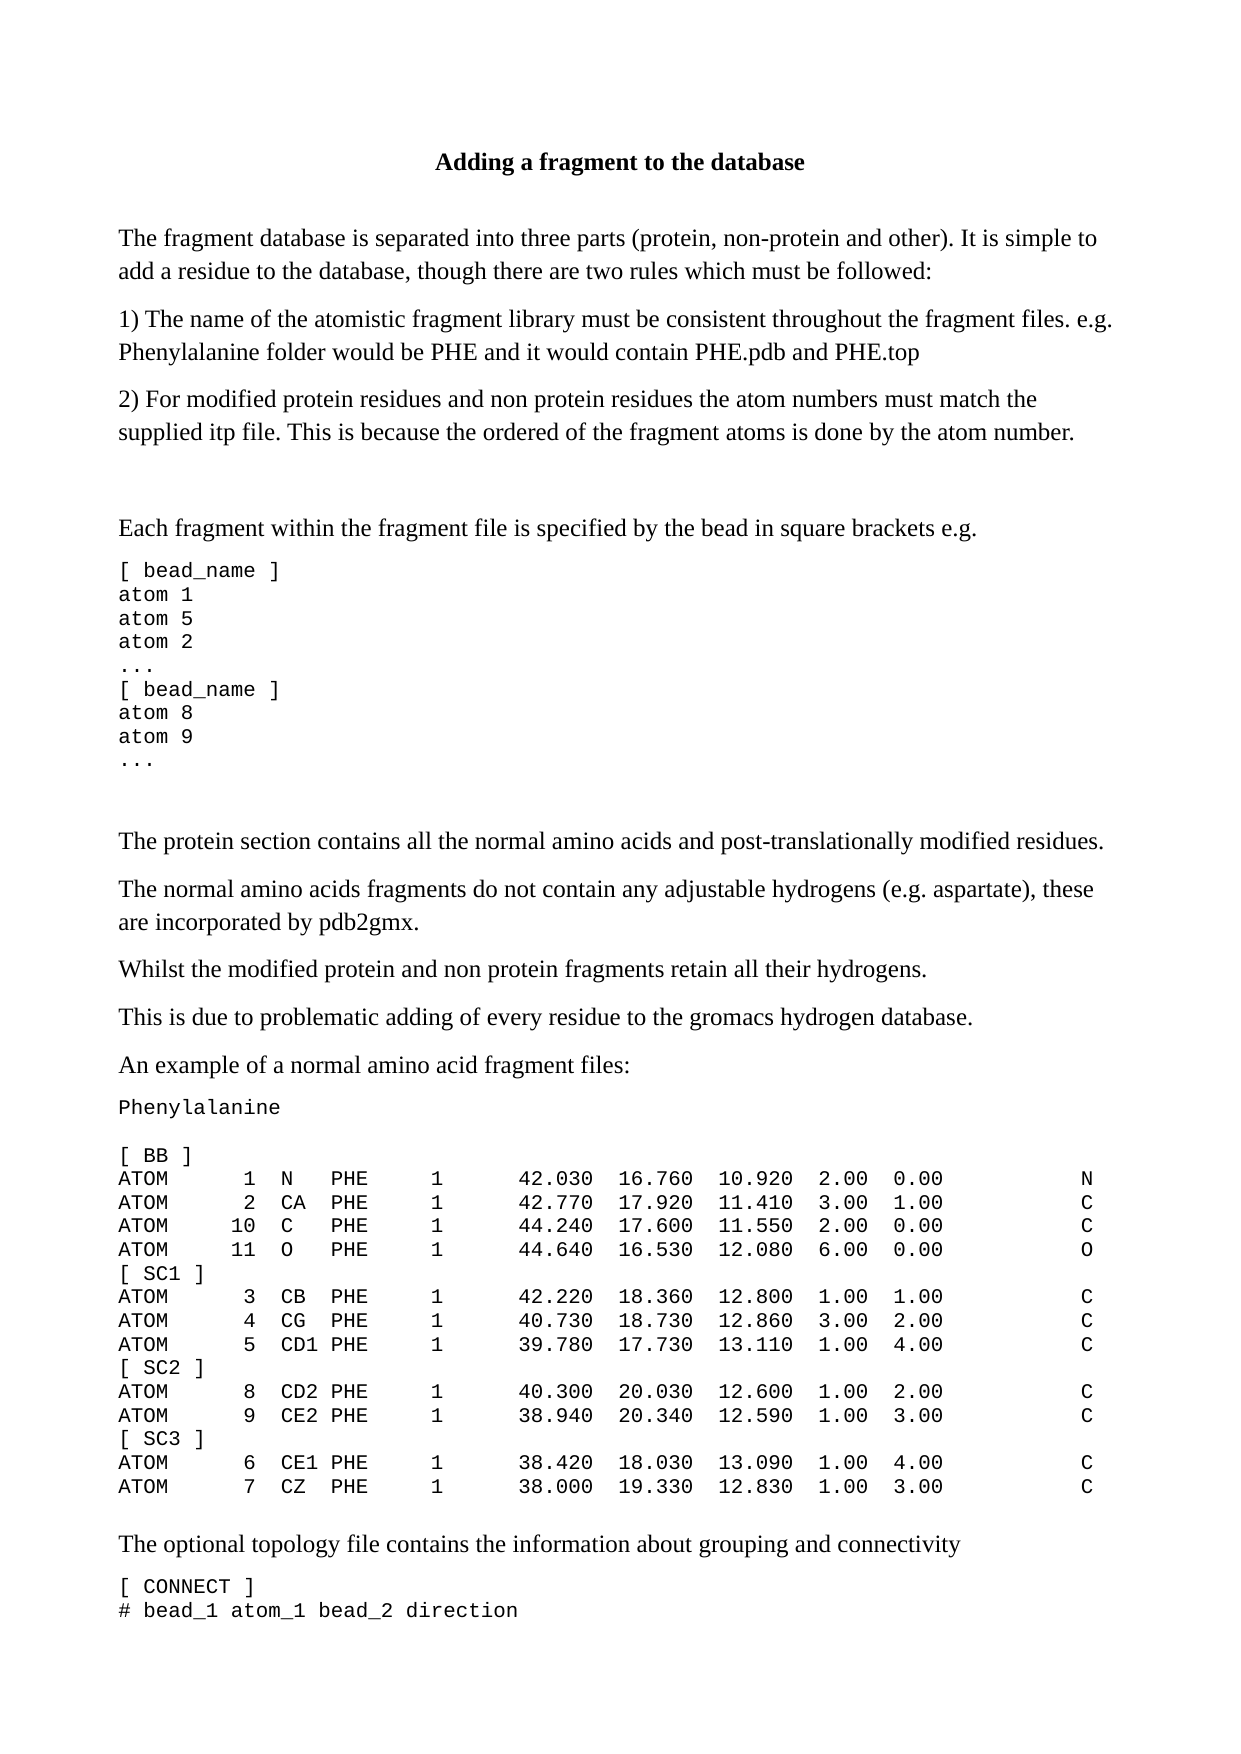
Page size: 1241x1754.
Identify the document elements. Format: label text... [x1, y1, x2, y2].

text ATOM 7 CZ PHE 1 38.000 19.330 12.830 1.00 3.00 C [118, 1476, 1122, 1499]
text ATOM 8 CD2 PHE 1 40.300 20.030 12.600 1.00 2.00 C [118, 1381, 1122, 1405]
text Adding a fragment to the database [118, 147, 1122, 176]
text The fragment database is separated into three parts (protein, non-protein and other). It is simple to add a residue to the database, though there are two rules which must be followed: [118, 223, 1122, 285]
text ATOM 4 CG PHE 1 40.730 18.730 12.860 3.00 2.00 C [118, 1310, 1122, 1334]
text atom 1 [118, 584, 1122, 608]
text ATOM 6 CE1 PHE 1 38.420 18.030 13.090 1.00 4.00 C [118, 1452, 1122, 1476]
text This is due to problematic adding of every residue to the gromacs hydrogen database. [118, 1002, 1122, 1031]
text ATOM 11 O PHE 1 44.640 16.530 12.080 6.00 0.00 O [118, 1239, 1122, 1263]
text ... [118, 655, 1122, 678]
text [ SC1 ] [118, 1263, 1122, 1286]
text ATOM 5 CD1 PHE 1 39.780 17.730 13.110 1.00 4.00 C [118, 1334, 1122, 1357]
text 2) For modified protein residues and non protein residues the atom numbers must match the supplied itp file. This is because the ordered of the fragment atoms is done by the atom number. [118, 384, 1122, 446]
text 1) The name of the atomistic fragment library must be consistent throughout the fragment files. e.g. Phenylalanine folder would be PHE and it would contain PHE.pdb and PHE.top [118, 304, 1122, 366]
text ATOM 2 CA PHE 1 42.770 17.920 11.410 3.00 1.00 C [118, 1192, 1122, 1216]
text ATOM 3 CB PHE 1 42.220 18.360 12.800 1.00 1.00 C [118, 1286, 1122, 1310]
text atom 5 [118, 608, 1122, 631]
text Phenylalanine [118, 1097, 1122, 1121]
text The protein section contains all the normal amino acids and post-translationally modified residues. [118, 826, 1122, 855]
text An example of a normal amino acid fragment files: [118, 1050, 1122, 1078]
text atom 8 [118, 702, 1122, 726]
text The normal amino acids fragments do not contain any adjustable hydrogens (e.g. aspartate), these are incorporated by pdb2gmx. [118, 874, 1122, 936]
text ... [118, 749, 1122, 773]
text [ bead_name ] [118, 560, 1122, 584]
text ATOM 9 CE2 PHE 1 38.940 20.340 12.590 1.00 3.00 C [118, 1405, 1122, 1428]
text atom 2 [118, 631, 1122, 655]
text atom 9 [118, 726, 1122, 749]
text ATOM 10 C PHE 1 44.240 17.600 11.550 2.00 0.00 C [118, 1216, 1122, 1239]
text [ bead_name ] [118, 678, 1122, 702]
text [ SC2 ] [118, 1357, 1122, 1381]
text Each fragment within the fragment file is specified by the bead in square brackets e.g. [118, 513, 1122, 541]
text ATOM 1 N PHE 1 42.030 16.760 10.920 2.00 0.00 N [118, 1168, 1122, 1192]
text [ SC3 ] [118, 1428, 1122, 1452]
text # bead_1 atom_1 bead_2 direction [118, 1600, 1122, 1624]
text [ BB ] [118, 1144, 1122, 1168]
text Whilst the modified protein and non protein fragments retain all their hydrogens. [118, 954, 1122, 983]
text The optional topology file contains the information about grouping and connectivity [118, 1529, 1122, 1557]
text [ CONNECT ] [118, 1576, 1122, 1600]
